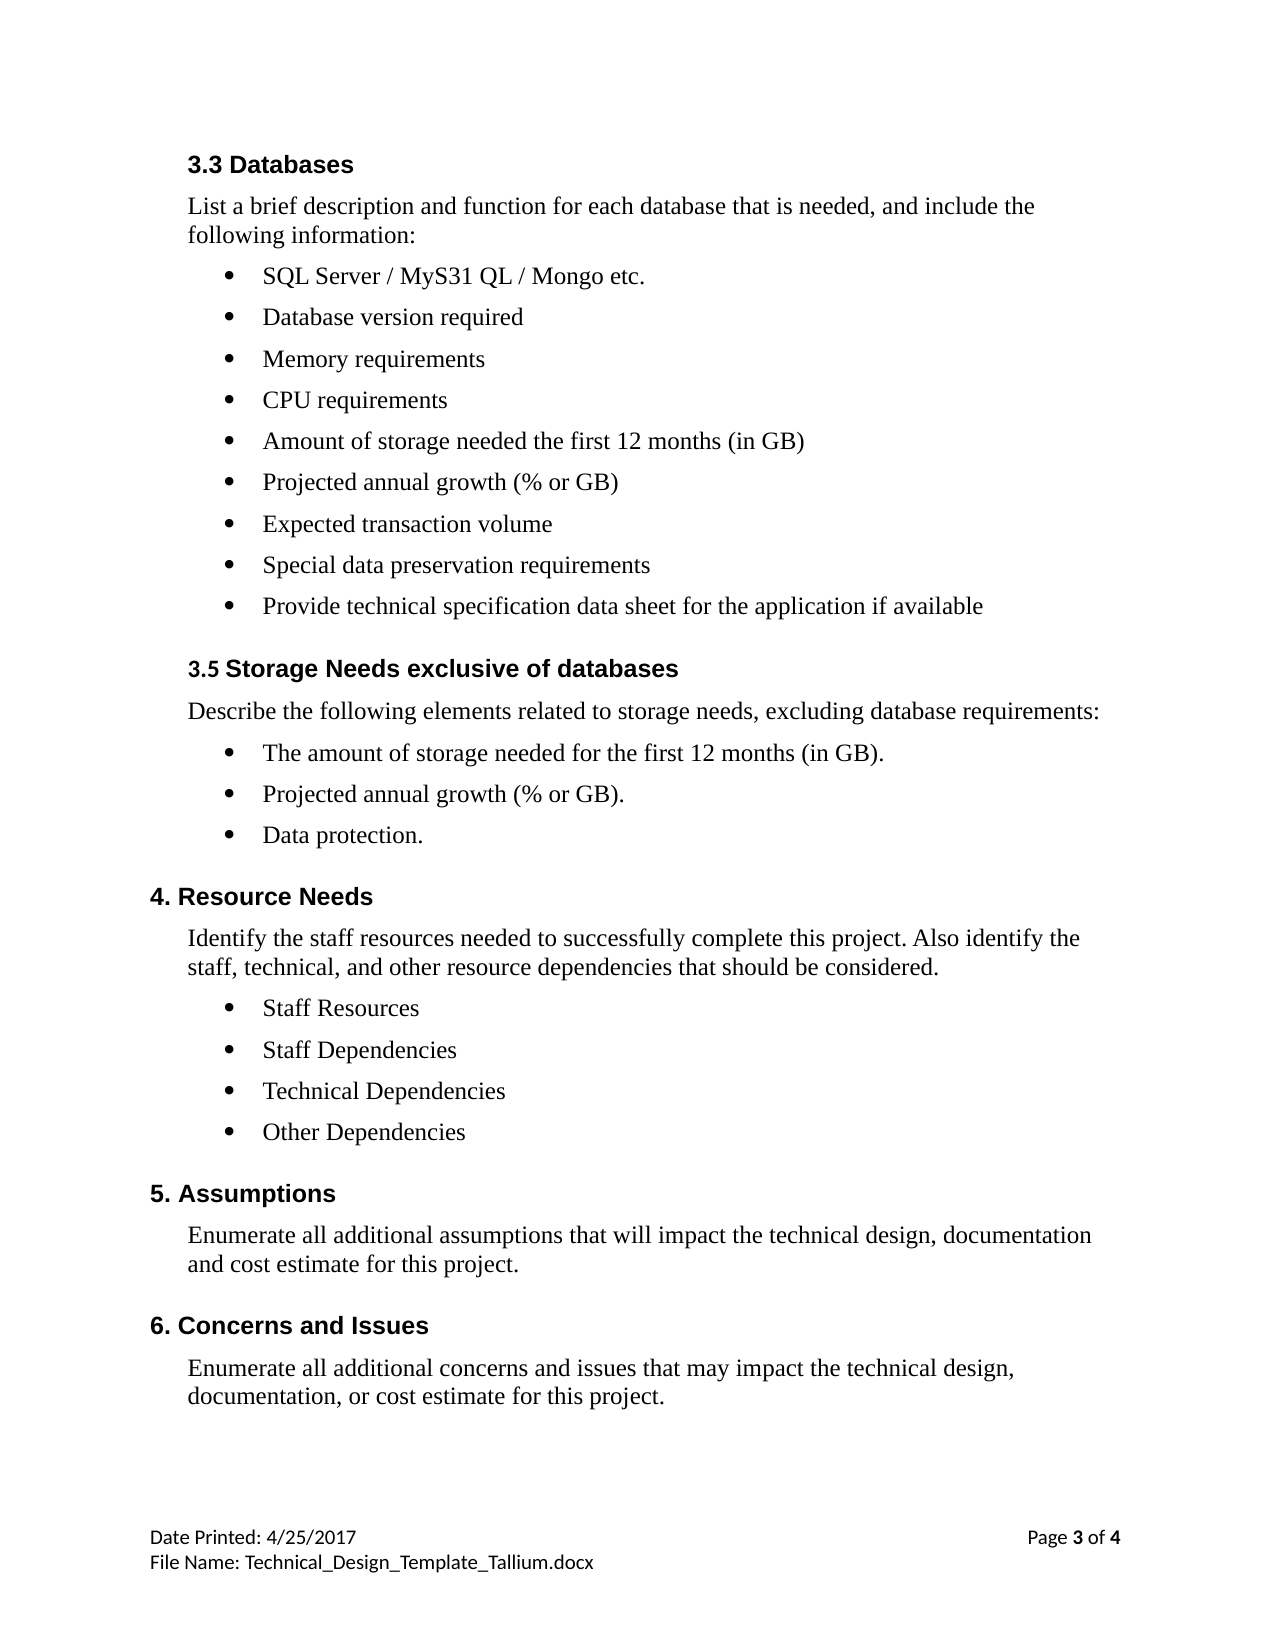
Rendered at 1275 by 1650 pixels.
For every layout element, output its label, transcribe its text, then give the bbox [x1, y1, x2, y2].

list Special data preservation requirements [225, 550, 1125, 579]
list Other Dependencies [225, 1117, 1125, 1146]
list Staff Dependencies [225, 1035, 1125, 1063]
list SQL Server / MyS31 QL / Mongo etc. [225, 261, 1125, 290]
text Enumerate all additional assumptions that will impact the technical design, documentation and cost estimate for this project. [187, 1221, 1125, 1278]
list The amount of storage needed for the first 12 months (in GB). [225, 738, 1125, 766]
text 6. Concerns and Issues [150, 1311, 1125, 1340]
list Staff Resources [225, 993, 1125, 1022]
list Projected annual growth (% or GB). [225, 779, 1125, 808]
text 5. Assumptions [150, 1179, 1125, 1208]
text Describe the following elements related to storage needs, excluding database requirements: [187, 696, 1125, 725]
list Technical Dependencies [225, 1076, 1125, 1105]
list Projected annual growth (% or GB) [225, 467, 1125, 496]
list Provide technical specification data sheet for the application if available [225, 591, 1125, 620]
list Amount of storage needed the first 12 months (in GB) [225, 426, 1125, 455]
list Memory requirements [225, 344, 1125, 372]
text List a brief description and function for each database that is needed, and include the following information: [187, 191, 1125, 249]
text 4. Resource Needs [150, 882, 1125, 911]
text Enumerate all additional concerns and issues that may impact the technical design, documentation, or cost estimate for this project. [187, 1353, 1125, 1410]
list Data protection. [225, 820, 1125, 849]
list Expected transaction volume [225, 509, 1125, 537]
text Identify the staff resources needed to successfully complete this project. Also identify the staff, technical, and other resource dependencies that should be considered. [187, 923, 1125, 981]
subtitle 3.5 Storage Needs exclusive of databases [187, 653, 1125, 684]
list CPU requirements [225, 385, 1125, 414]
list Database version required [225, 302, 1125, 331]
subtitle 3.3 Databases [187, 150, 1125, 179]
